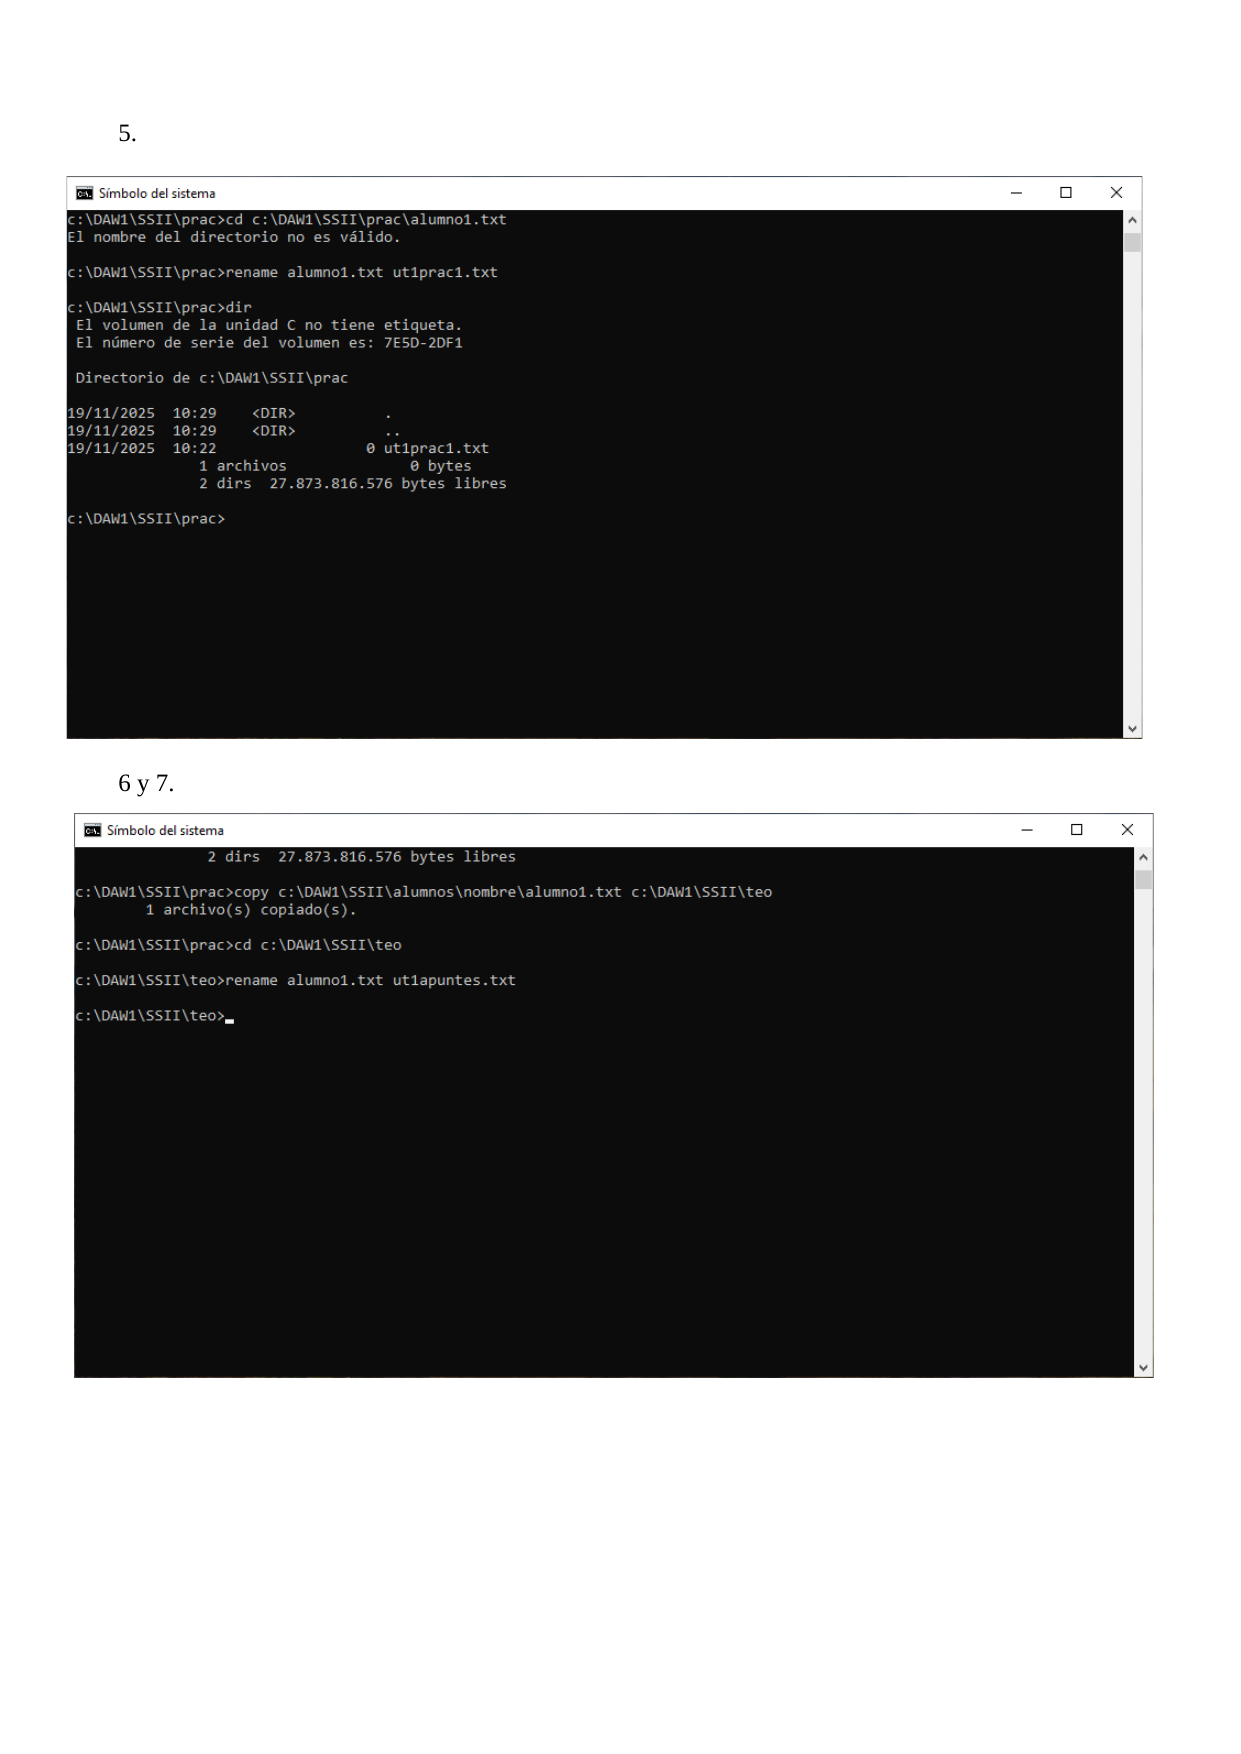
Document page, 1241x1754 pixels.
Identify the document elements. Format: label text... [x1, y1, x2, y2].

picture [66, 176, 1143, 739]
text 6 y 7. [118, 768, 1122, 796]
picture [74, 813, 1154, 1378]
text 5. [118, 118, 1122, 147]
